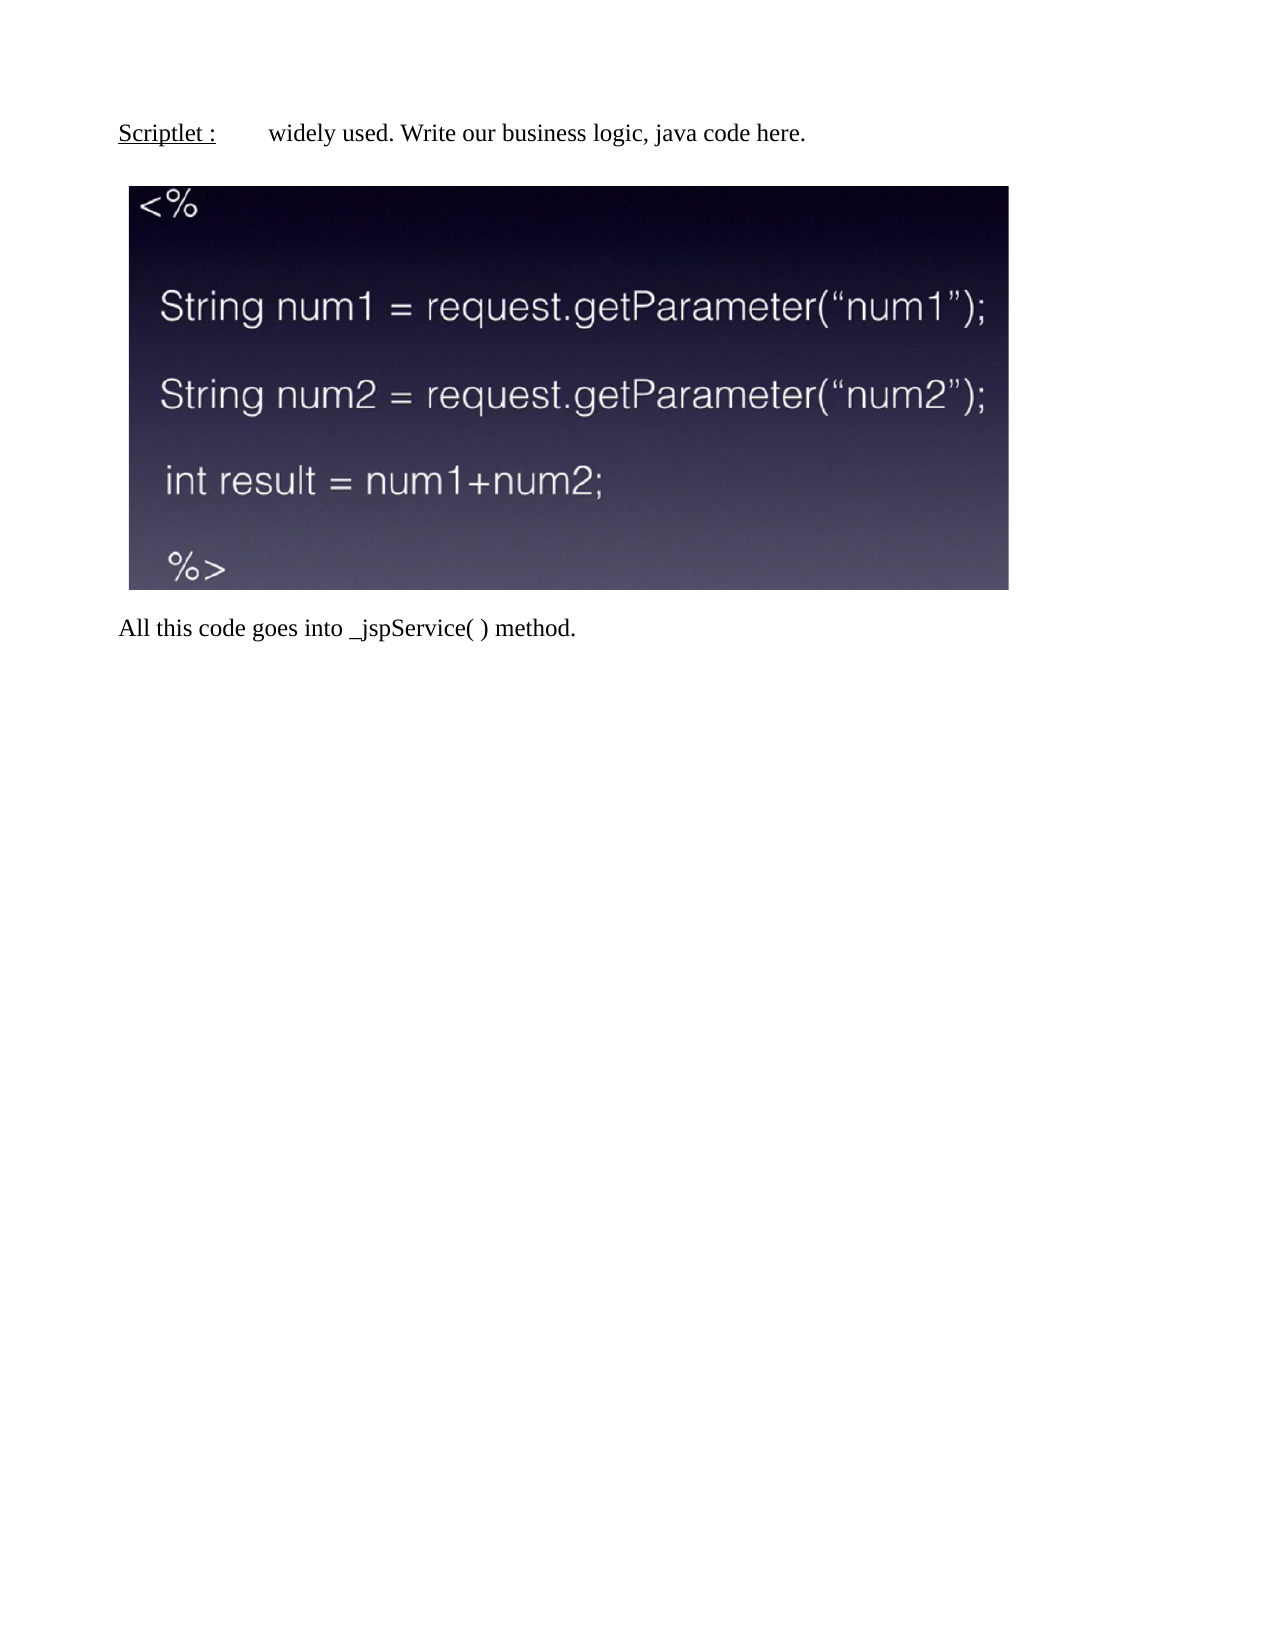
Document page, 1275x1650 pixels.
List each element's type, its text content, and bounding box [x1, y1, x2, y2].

text All this code goes into _jspService( ) method. [118, 613, 1157, 642]
text Scriptlet : widely used. Write our business logic, java code here. [118, 118, 1157, 147]
picture [128, 186, 1009, 590]
